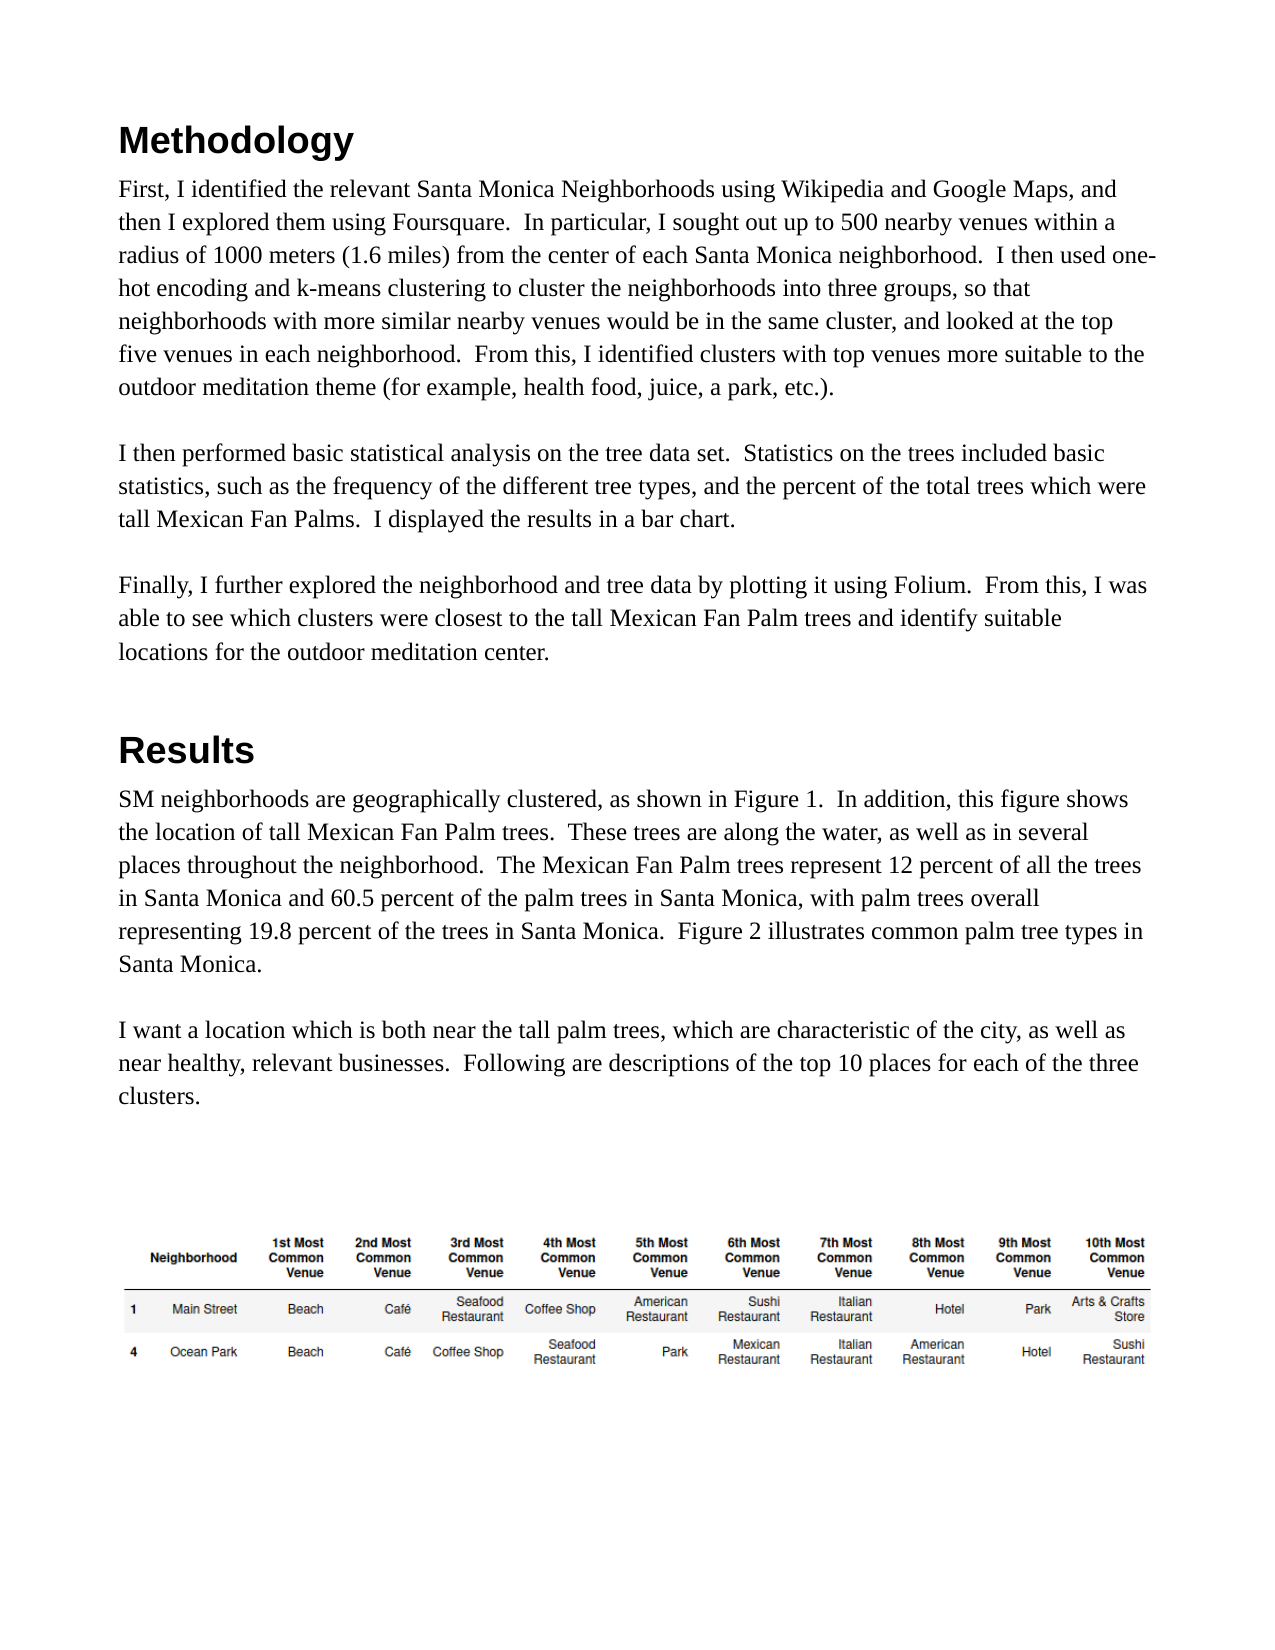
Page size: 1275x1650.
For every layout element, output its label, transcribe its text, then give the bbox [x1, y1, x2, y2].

subtitle Results [118, 728, 1157, 771]
text Finally, I further explored the neighborhood and tree data by plotting it using Folium. From this, I was able to see which clusters were closest to the tall Mexican Fan Palm trees and identify suitable locations for the outdoor meditation center. [118, 571, 1157, 665]
text First, I identified the relevant Santa Monica Neighborhoods using Wikipedia and Google Maps, and then I explored them using Foursquare. In particular, I sought out up to 500 nearby venues within a radius of 1000 meters (1.6 miles) from the center of each Santa Monica neighborhood. I then used one-hot encoding and k-means clustering to cluster the neighborhoods into three groups, so that neighborhoods with more similar nearby venues would be in the same cluster, and looked at the top five venues in each neighborhood. From this, I identified clusters with top venues more suitable to the outdoor meditation theme (for example, health food, juice, a park, etc.). [118, 174, 1157, 401]
picture [118, 1213, 1157, 1381]
text SM neighborhoods are geographically clustered, as shown in Figure 1. In addition, this figure shows the location of tall Mexican Fan Palm trees. These trees are along the water, as well as in several places throughout the neighborhood. The Mexican Fan Palm trees represent 12 percent of all the trees in Santa Monica and 60.5 percent of the palm trees in Santa Monica, with palm trees overall representing 19.8 percent of the trees in Santa Monica. Figure 2 illustrates common palm tree types in Santa Monica. [118, 784, 1157, 978]
text I then performed basic statistical analysis on the tree data set. Statistics on the trees included basic statistics, such as the frequency of the different tree types, and the percent of the total trees which were tall Mexican Fan Palms. I displayed the results in a bar chart. [118, 438, 1157, 533]
text I want a location which is both near the tall palm trees, which are characteristic of the city, as well as near healthy, relevant businesses. Following are descriptions of the top 10 places for each of the three clusters. [118, 1015, 1157, 1110]
subtitle Methodology [118, 118, 1157, 162]
